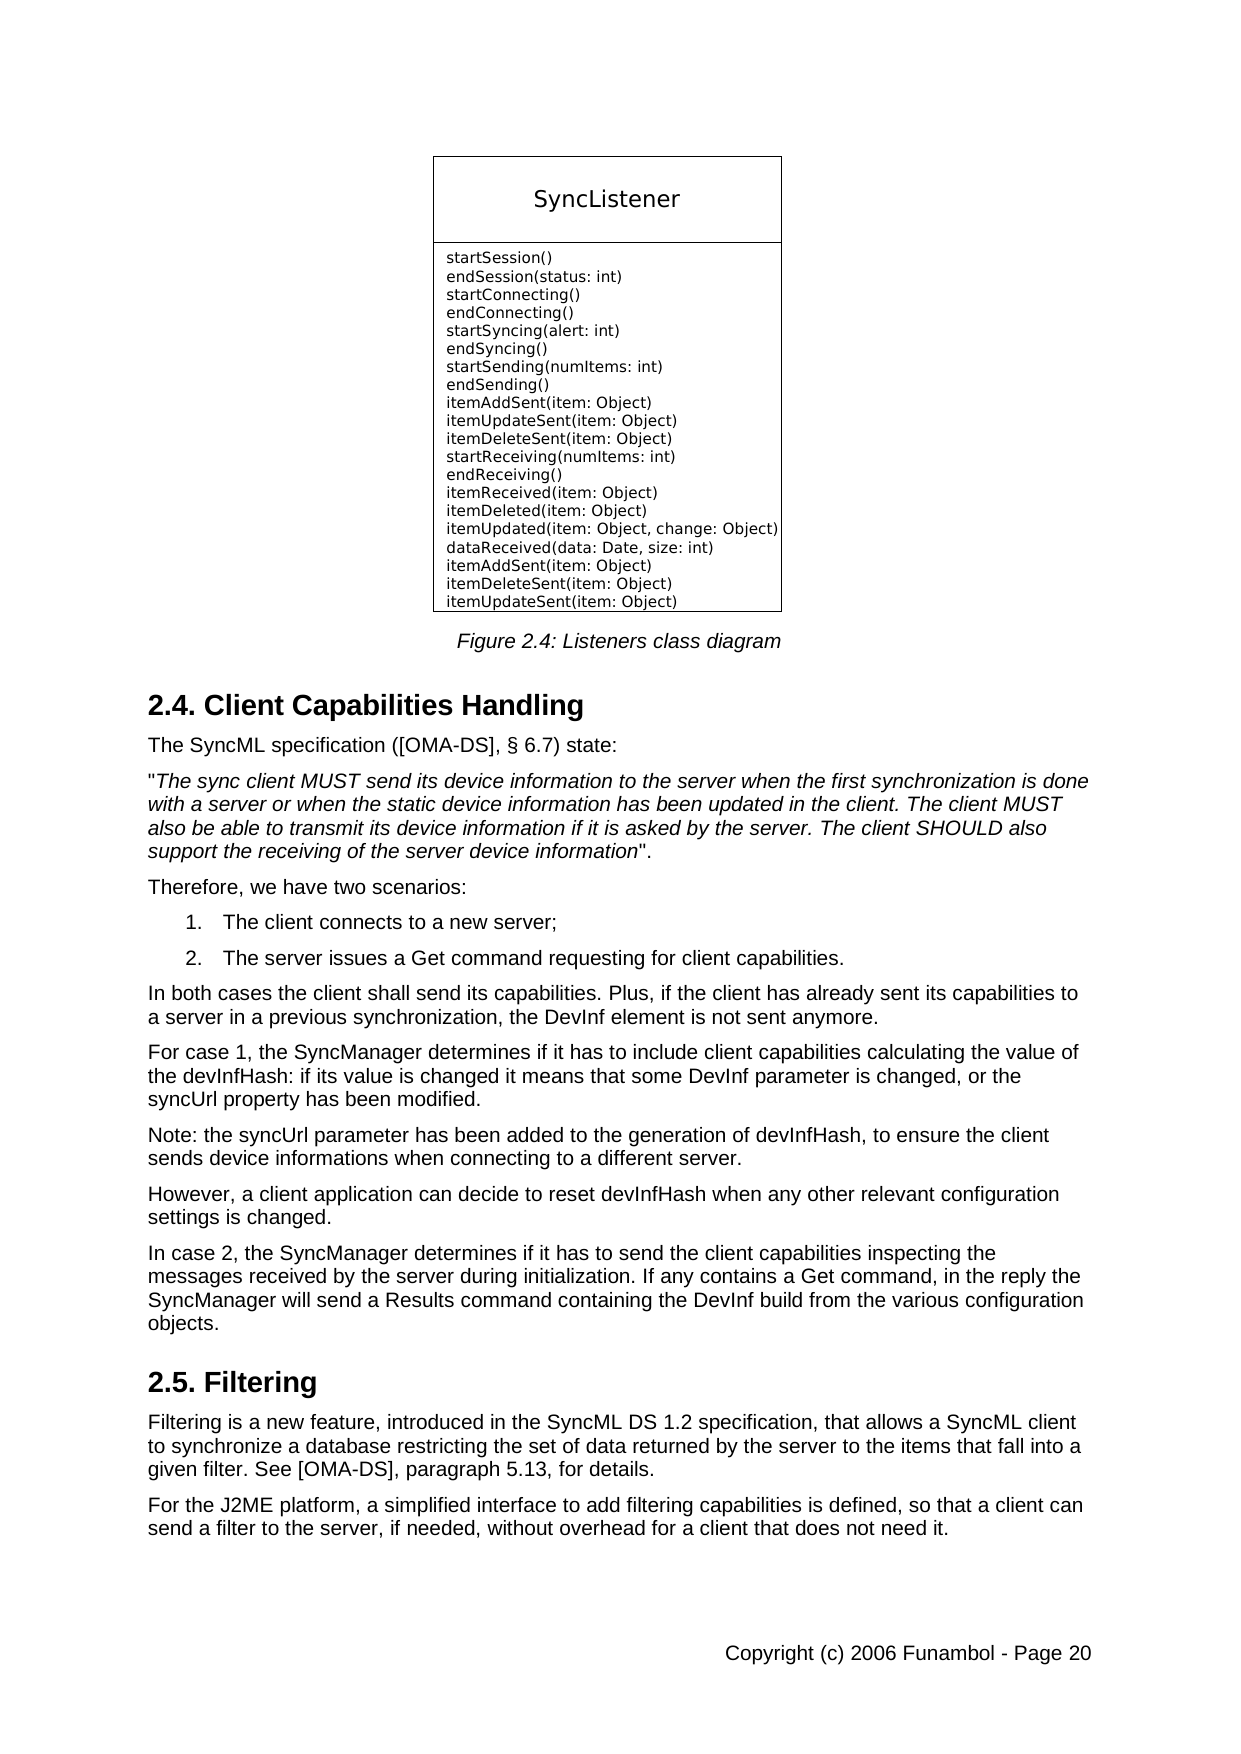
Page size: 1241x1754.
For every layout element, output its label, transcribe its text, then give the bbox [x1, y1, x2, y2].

list The server issues a Get command requesting for client capabilities. [185, 946, 1093, 970]
text Therefore, we have two scenarios: [148, 875, 1093, 899]
text In case 2, the SyncManager determines if it has to send the client capabilities inspecting the messages received by the server during initialization. If any contains a Get command, in the reply the SyncManager will send a Results command containing the DevInf build from the various configuration objects. [148, 1241, 1093, 1335]
text [177, 118, 1063, 130]
text For case 1, the SyncManager determines if it has to include client capabilities calculating the value of the devInfHash: if its value is changed it means that some DevInf parameter is changed, or the syncUrl property has been modified. [148, 1041, 1093, 1111]
text "The sync client MUST send its device information to the server when the first synchronization is done with a server or when the static device information has been updated in the client. The client MUST also be able to transmit its device information if it is asked by the server. The client SHOULD also support the receiving of the server device information". [148, 769, 1093, 863]
list The client connects to a new server; [185, 911, 1093, 934]
text Filtering is a new feature, introduced in the SyncML DS 1.2 specification, that allows a SyncML client to synchronize a database restricting the set of data returned by the server to the items that fall into a given filter. See [OMA-DS], paragraph 5.13, for details. [148, 1411, 1093, 1481]
text Note: the syncUrl parameter has been added to the generation of devInfHash, to ensure the client sends device informations when connecting to a different server. [148, 1123, 1093, 1170]
text In both cases the client shall send its capabilities. Plus, if the client has already sent its capabilities to a server in a previous synchronization, the DevInf element is not sent anymore. [148, 982, 1093, 1029]
text The SyncML specification ([OMA-DS], § 6.7) state: [148, 734, 1093, 757]
subtitle Client Capabilities Handling [148, 118, 1093, 722]
subtitle Filtering [148, 1366, 1093, 1399]
text Figure 2.4: Listeners class diagram [177, 130, 1063, 653]
text For the J2ME platform, a simplified interface to add filtering capabilities is defined, so that a client can send a filter to the server, if needed, without overhead for a client that does not need it. [148, 1493, 1093, 1540]
text However, a client application can decide to reset devInfHash when any other relevant configuration settings is changed. [148, 1182, 1093, 1229]
text [177, 653, 1063, 666]
